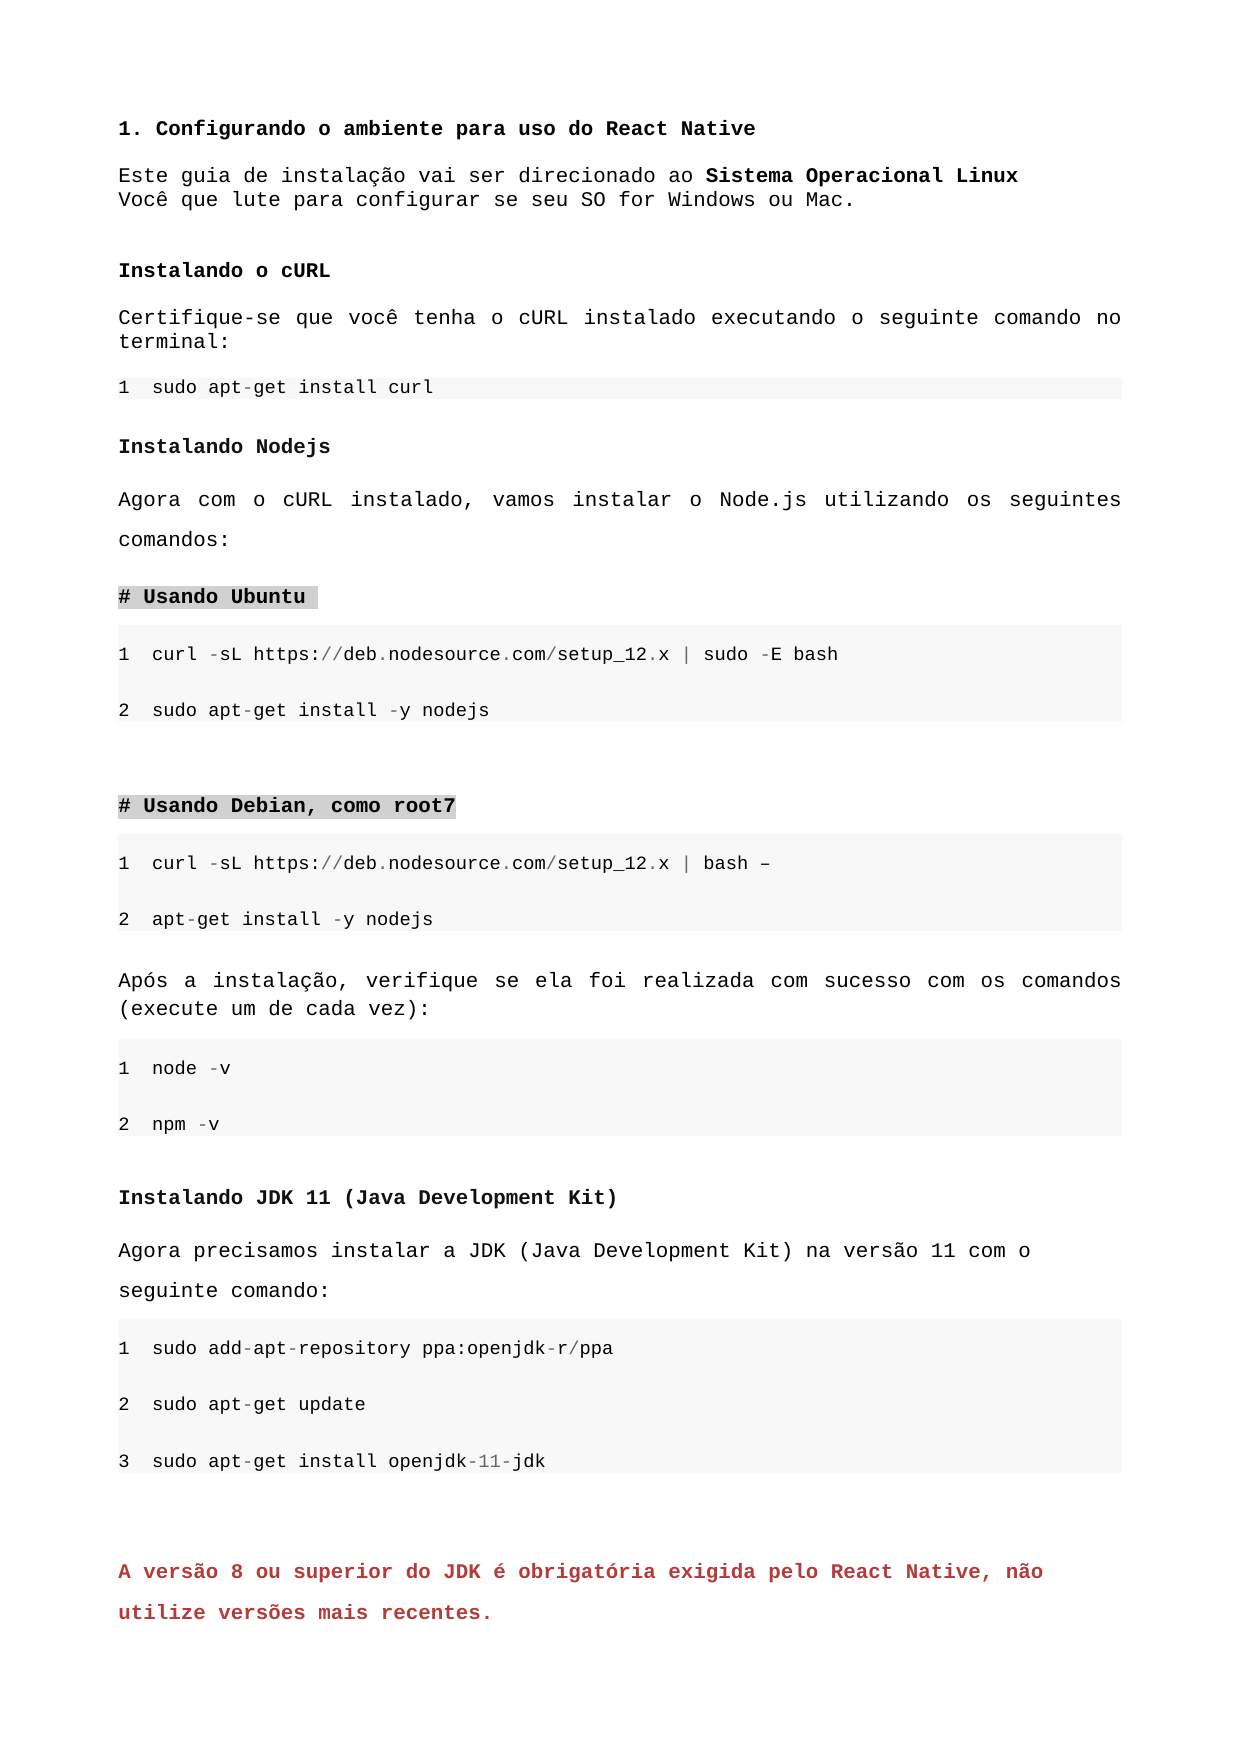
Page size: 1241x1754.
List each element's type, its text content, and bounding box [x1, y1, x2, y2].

text 1. Configurando o ambiente para uso do React Native [118, 118, 1122, 142]
text Certifique-se que você tenha o cURL instalado executando o seguinte comando no terminal: [118, 284, 1122, 354]
text Agora precisamos instalar a JDK (Java Development Kit) na versão 11 com o seguinte comando: [118, 1223, 1122, 1304]
text 2 sudo apt-get update [118, 1376, 1122, 1416]
text # Usando Debian, como root7 [118, 737, 1122, 819]
text 2 sudo apt-get install -y nodejs [118, 681, 1122, 722]
text 1 curl -sL https://deb.nodesource.com/setup_12.x | bash – [118, 834, 1122, 875]
text Este guia de instalação vai ser direcionado ao Sistema Operacional Linux [118, 165, 1122, 189]
text Você que lute para configurar se seu SO for Windows ou Mac. [118, 189, 1122, 213]
text 1 node -v [118, 1039, 1122, 1080]
text A versão 8 ou superior do JDK é obrigatória exigida pelo React Native, não utilize versões mais recentes. [118, 1544, 1122, 1626]
text Agora com o cURL instalado, vamos instalar o Node.js utilizando os seguintes comandos: [118, 472, 1122, 553]
subtitle Instalando JDK 11 (Java Development Kit) [118, 1187, 1122, 1211]
text 1 sudo add-apt-repository ppa:openjdk-r/ppa [118, 1319, 1122, 1360]
text Após a instalação, verifique se ela foi realizada com sucesso com os comandos (execute um de cada vez): [118, 970, 1122, 1021]
subtitle Instalando Nodejs [118, 436, 1122, 459]
text 2 npm -v [118, 1096, 1122, 1136]
text 1 curl -sL https://deb.nodesource.com/setup_12.x | sudo -E bash [118, 625, 1122, 666]
text 3 sudo apt-get install openjdk-11-jdk [118, 1432, 1122, 1473]
text 1 sudo apt-get install curl [118, 378, 1122, 399]
text Instalando o cURL [118, 260, 1122, 284]
text 2 apt-get install -y nodejs [118, 891, 1122, 931]
text # Usando Ubuntu [118, 569, 1122, 609]
